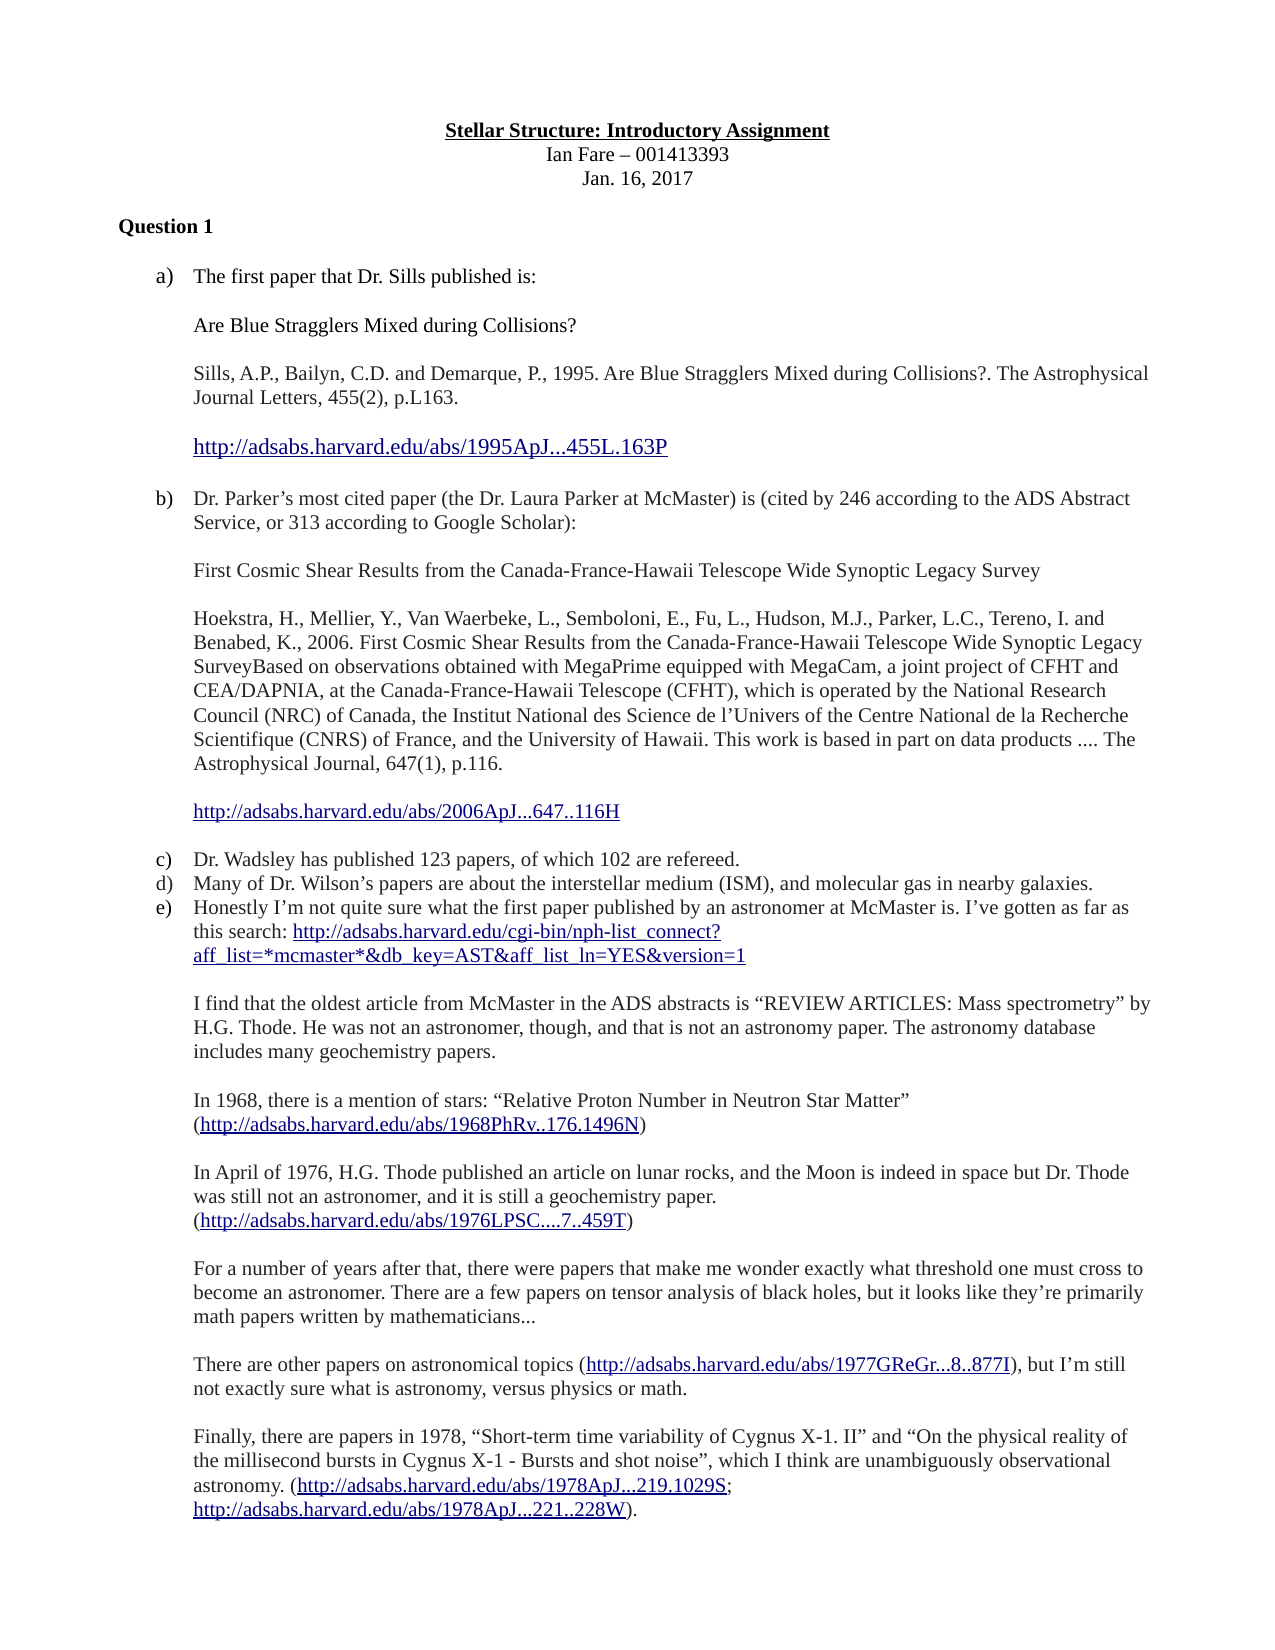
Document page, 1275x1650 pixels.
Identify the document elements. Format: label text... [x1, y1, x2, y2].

text Ian Fare – 001413393 [118, 142, 1157, 166]
list Honestly I’m not quite sure what the first paper published by an astronomer at McMaster is. I’ve gotten as far as this search: http://adsabs.harvard.edu/cgi-bin/nph-list_connect?aff_list=*mcmaster*&db_key=AST&aff_list_ln=YES&version=1 I find that the oldest article from McMaster in the ADS abstracts is “REVIEW ARTICLES: Mass spectrometry” by H.G. Thode. He was not an astronomer, though, and that is not an astronomy paper. The astronomy database includes many geochemistry papers. In 1968, there is a mention of stars: “Relative Proton Number in Neutron Star Matter” (http://adsabs.harvard.edu/abs/1968PhRv..176.1496N) In April of 1976, H.G. Thode published an article on lunar rocks, and the Moon is indeed in space but Dr. Thode was still not an astronomer, and it is still a geochemistry paper. (http://adsabs.harvard.edu/abs/1976LPSC....7..459T) For a number of years after that, there were papers that make me wonder exactly what threshold one must cross to become an astronomer. There are a few papers on tensor analysis of black holes, but it looks like they’re primarily math papers written by mathematicians... There are other papers on astronomical topics (http://adsabs.harvard.edu/abs/1977GReGr...8..877I), but I’m still not exactly sure what is astronomy, versus physics or math. Finally, there are papers in 1978, “Short-term time variability of Cygnus X-1. II” and “On the physical reality of the millisecond bursts in Cygnus X-1 - Bursts and shot noise”, which I think are unambiguously observational astronomy. (http://adsabs.harvard.edu/abs/1978ApJ...219.1029S; http://adsabs.harvard.edu/abs/1978ApJ...221..228W). [156, 895, 1157, 1521]
text Jan. 16, 2017 [118, 166, 1157, 190]
list Many of Dr. Wilson’s papers are about the interstellar medium (ISM), and molecular gas in nearby galaxies. [156, 871, 1157, 895]
list The first paper that Dr. Sills published is: Are Blue Stragglers Mixed during Collisions? Sills, A.P., Bailyn, C.D. and Demarque, P., 1995. Are Blue Stragglers Mixed during Collisions?. The Astrophysical Journal Letters, 455(2), p.L163. http://adsabs.harvard.edu/abs/1995ApJ...455L.163P [156, 262, 1157, 486]
list Dr. Wadsley has published 123 papers, of which 102 are refereed. [156, 847, 1157, 871]
text Question 1 [118, 214, 1157, 238]
text Stellar Structure: Introductory Assignment [118, 118, 1157, 142]
list Dr. Parker’s most cited paper (the Dr. Laura Parker at McMaster) is (cited by 246 according to the ADS Abstract Service, or 313 according to Google Scholar): First Cosmic Shear Results from the Canada-France-Hawaii Telescope Wide Synoptic Legacy Survey Hoekstra, H., Mellier, Y., Van Waerbeke, L., Semboloni, E., Fu, L., Hudson, M.J., Parker, L.C., Tereno, I. and Benabed, K., 2006. First Cosmic Shear Results from the Canada-France-Hawaii Telescope Wide Synoptic Legacy SurveyBased on observations obtained with MegaPrime equipped with MegaCam, a joint project of CFHT and CEA/DAPNIA, at the Canada-France-Hawaii Telescope (CFHT), which is operated by the National Research Council (NRC) of Canada, the Institut National des Science de l’Univers of the Centre National de la Recherche Scientifique (CNRS) of France, and the University of Hawaii. This work is based in part on data products .... The Astrophysical Journal, 647(1), p.116. http://adsabs.harvard.edu/abs/2006ApJ...647..116H [156, 486, 1157, 847]
